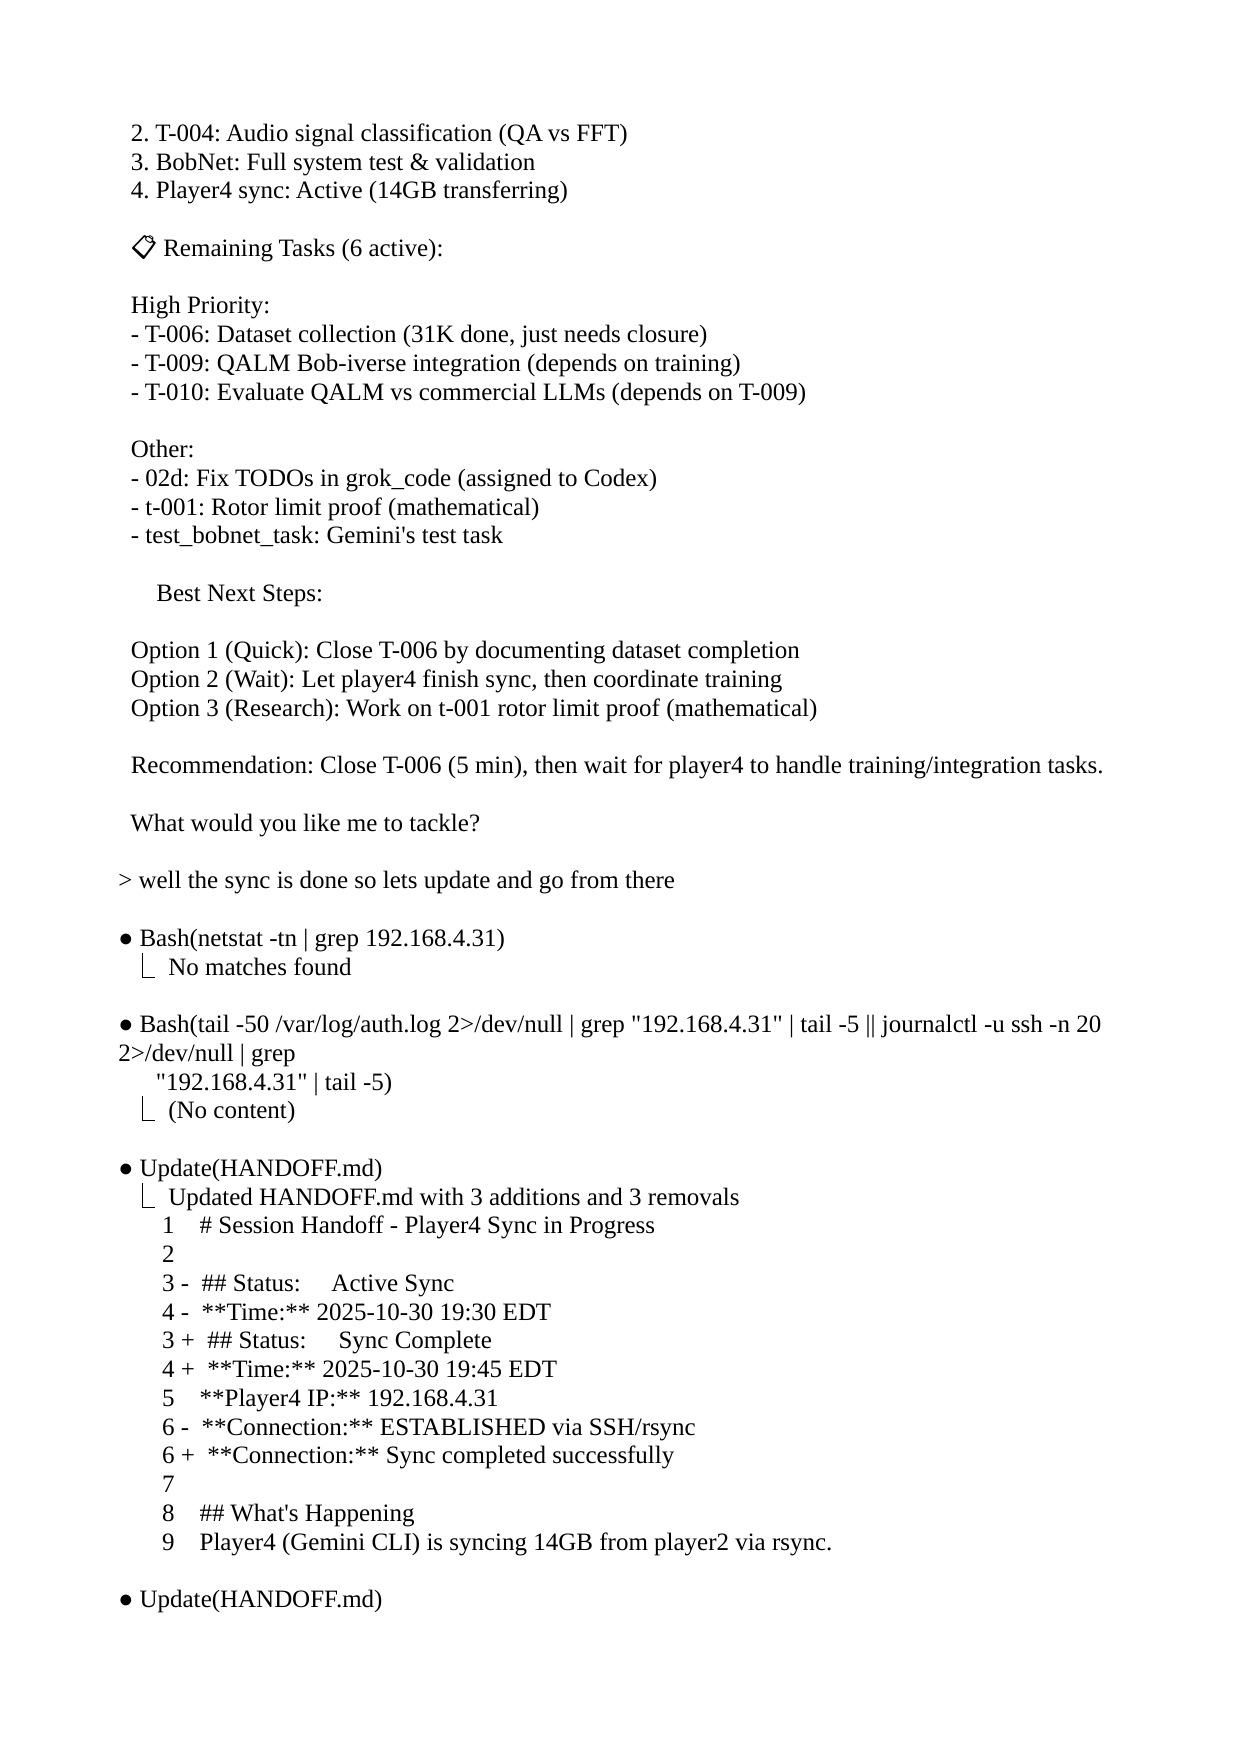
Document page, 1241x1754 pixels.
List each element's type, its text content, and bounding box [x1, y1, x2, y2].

text What would you like me to tackle? [118, 808, 1122, 837]
text 9 Player4 (Gemini CLI) is syncing 14GB from player2 via rsync. [118, 1527, 1122, 1556]
text Recommendation: Close T-006 (5 min), then wait for player4 to handle training/integration tasks. [118, 751, 1122, 779]
text 🎯 Best Next Steps: [118, 578, 1122, 607]
text Option 2 (Wait): Let player4 finish sync, then coordinate training [118, 664, 1122, 693]
text 8 ## What's Happening [118, 1498, 1122, 1527]
text 4 - **Time:** 2025-10-30 19:30 EDT [118, 1297, 1122, 1326]
text ● Update(HANDOFF.md) [118, 1153, 1122, 1182]
text 2. T-004: Audio signal classification (QA vs FFT) [118, 118, 1122, 147]
text ⎿ Updated HANDOFF.md with 3 additions and 3 removals [118, 1182, 1122, 1211]
text 3 - ## Status: ✅ Active Sync [118, 1268, 1122, 1297]
text Option 3 (Research): Work on t-001 rotor limit proof (mathematical) [118, 693, 1122, 722]
text 5 **Player4 IP:** 192.168.4.31 [118, 1383, 1122, 1412]
text - T-006: Dataset collection (31K done, just needs closure) [118, 319, 1122, 348]
text - T-009: QALM Bob-iverse integration (depends on training) [118, 348, 1122, 377]
text Option 1 (Quick): Close T-006 by documenting dataset completion [118, 636, 1122, 664]
text > well the sync is done so lets update and go from there [118, 866, 1122, 894]
text 4. Player4 sync: Active (14GB transferring) [118, 176, 1122, 204]
text 3 + ## Status: ✅ Sync Complete [118, 1326, 1122, 1354]
text 1 # Session Handoff - Player4 Sync in Progress [118, 1211, 1122, 1239]
text 7 [118, 1469, 1122, 1498]
text - T-010: Evaluate QALM vs commercial LLMs (depends on T-009) [118, 377, 1122, 406]
text Other: [118, 434, 1122, 463]
text ⎿ (No content) [118, 1096, 1122, 1124]
text ● Bash(tail -50 /var/log/auth.log 2>/dev/null | grep "192.168.4.31" | tail -5 || journalctl -u ssh -n 20 2>/dev/null | grep [118, 1009, 1122, 1067]
text High Priority: [118, 291, 1122, 319]
text 2 [118, 1239, 1122, 1268]
text 6 - **Connection:** ESTABLISHED via SSH/rsync [118, 1412, 1122, 1441]
text 4 + **Time:** 2025-10-30 19:45 EDT [118, 1354, 1122, 1383]
text 3. BobNet: Full system test & validation [118, 147, 1122, 176]
text ⎿ No matches found [118, 952, 1122, 981]
text 6 + **Connection:** Sync completed successfully [118, 1441, 1122, 1469]
text 📋 Remaining Tasks (6 active): [118, 233, 1122, 262]
text - test_bobnet_task: Gemini's test task [118, 521, 1122, 549]
text - 02d: Fix TODOs in grok_code (assigned to Codex) [118, 463, 1122, 492]
text "192.168.4.31" | tail -5) [118, 1067, 1122, 1096]
text ● Update(HANDOFF.md) [118, 1584, 1122, 1613]
text - t-001: Rotor limit proof (mathematical) [118, 492, 1122, 521]
text ● Bash(netstat -tn | grep 192.168.4.31) [118, 923, 1122, 952]
